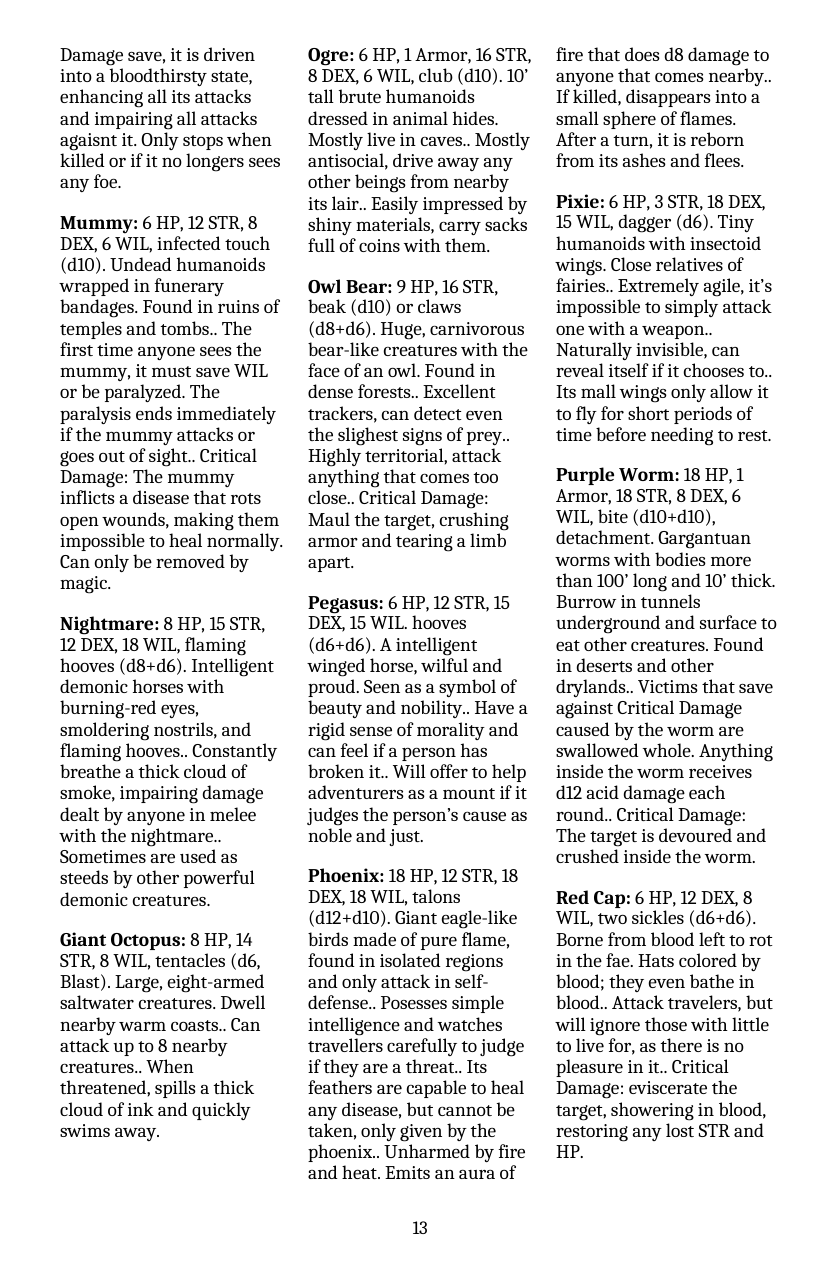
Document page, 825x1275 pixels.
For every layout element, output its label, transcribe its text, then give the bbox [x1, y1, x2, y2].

text Pixie: 6 HP, 3 STR, 18 DEX, 15 WIL, dagger (d6). Tiny humanoids with insectoid wings. Close relatives of fairies.. Extremely agile, it’s impossible to simply attack one with a weapon.. Naturally invisible, can reveal itself if it chooses to.. Its mall wings only allow it to fly for short periods of time before needing to rest. [556, 191, 780, 446]
text fire that does d8 damage to anyone that comes nearby.. If killed, disappears into a small sphere of flames. After a turn, it is reborn from its ashes and flees. [556, 45, 780, 172]
text Nightmare: 8 HP, 15 STR, 12 DEX, 18 WIL, flaming hooves (d8+d6). Intelligent demonic horses with burning-red eyes, smoldering nostrils, and flaming hooves.. Constantly breathe a thick cloud of smoke, impairing damage dealt by anyone in melee with the nightmare.. Sometimes are used as steeds by other powerful demonic creatures. [60, 613, 284, 911]
text Mummy: 6 HP, 12 STR, 8 DEX, 6 WIL, infected touch (d10). Undead humanoids wrapped in funerary bandages. Found in ruins of temples and tombs.. The first time anyone sees the mummy, it must save WIL or be paralyzed. The paralysis ends immediately if the mummy attacks or goes out of sight.. Critical Damage: The mummy inflicts a disease that rots open wounds, making them impossible to heal normally. Can only be removed by magic. [60, 212, 284, 595]
text Ogre: 6 HP, 1 Armor, 16 STR, 8 DEX, 6 WIL, club (d10). 10’ tall brute humanoids dressed in animal hides. Mostly live in caves.. Mostly antisocial, drive away any other beings from nearby its lair.. Easily impressed by shiny materials, carry sacks full of coins with them. [308, 45, 532, 257]
text Giant Octopus: 8 HP, 14 STR, 8 WIL, tentacles (d6, Blast). Large, eight-armed saltwater creatures. Dwell nearby warm coasts.. Can attack up to 8 nearby creatures.. When threatened, spills a thick cloud of ink and quickly swims away. [60, 930, 284, 1142]
text Purple Worm: 18 HP, 1 Armor, 18 STR, 8 DEX, 6 WIL, bite (d10+d10), detachment. Gargantuan worms with bodies more than 100’ long and 10’ thick. Burrow in tunnels underground and surface to eat other creatures. Found in deserts and other drylands.. Victims that save against Critical Damage caused by the worm are swallowed whole. Anything inside the worm receives d12 acid damage each round.. Critical Damage: The target is devoured and crushed inside the worm. [556, 465, 780, 868]
text Owl Bear: 9 HP, 16 STR, beak (d10) or claws (d8+d6). Huge, carnivorous bear-like creatures with the face of an owl. Found in dense forests.. Excellent trackers, can detect even the slighest signs of prey.. Highly territorial, attack anything that comes too close.. Critical Damage: Maul the target, crushing armor and tearing a limb apart. [308, 276, 532, 573]
text Damage save, it is driven into a bloodthirsty state, enhancing all its attacks and impairing all attacks agaisnt it. Only stops when killed or if it no longers sees any foe. [60, 45, 284, 194]
text Red Cap: 6 HP, 12 DEX, 8 WIL, two sickles (d6+d6). Borne from blood left to rot in the fae. Hats colored by blood; they even bathe in blood.. Attack travelers, but will ignore those with little to live for, as there is no pleasure in it.. Critical Damage: eviscerate the target, showering in blood, restoring any lost STR and HP. [556, 887, 780, 1163]
text Phoenix: 18 HP, 12 STR, 18 DEX, 18 WIL, talons (d12+d10). Giant eagle-like birds made of pure flame, found in isolated regions and only attack in self-defense.. Posesses simple intelligence and watches travellers carefully to judge if they are a threat.. Its feathers are capable to heal any disease, but cannot be taken, only given by the phoenix.. Unharmed by fire and heat. Emits an aura of [308, 866, 532, 1184]
text Pegasus: 6 HP, 12 STR, 15 DEX, 15 WIL. hooves (d6+d6). A intelligent winged horse, wilful and proud. Seen as a symbol of beauty and nobility.. Have a rigid sense of morality and can feel if a person has broken it.. Will offer to help adventurers as a mount if it judges the person’s cause as noble and just. [308, 592, 532, 847]
